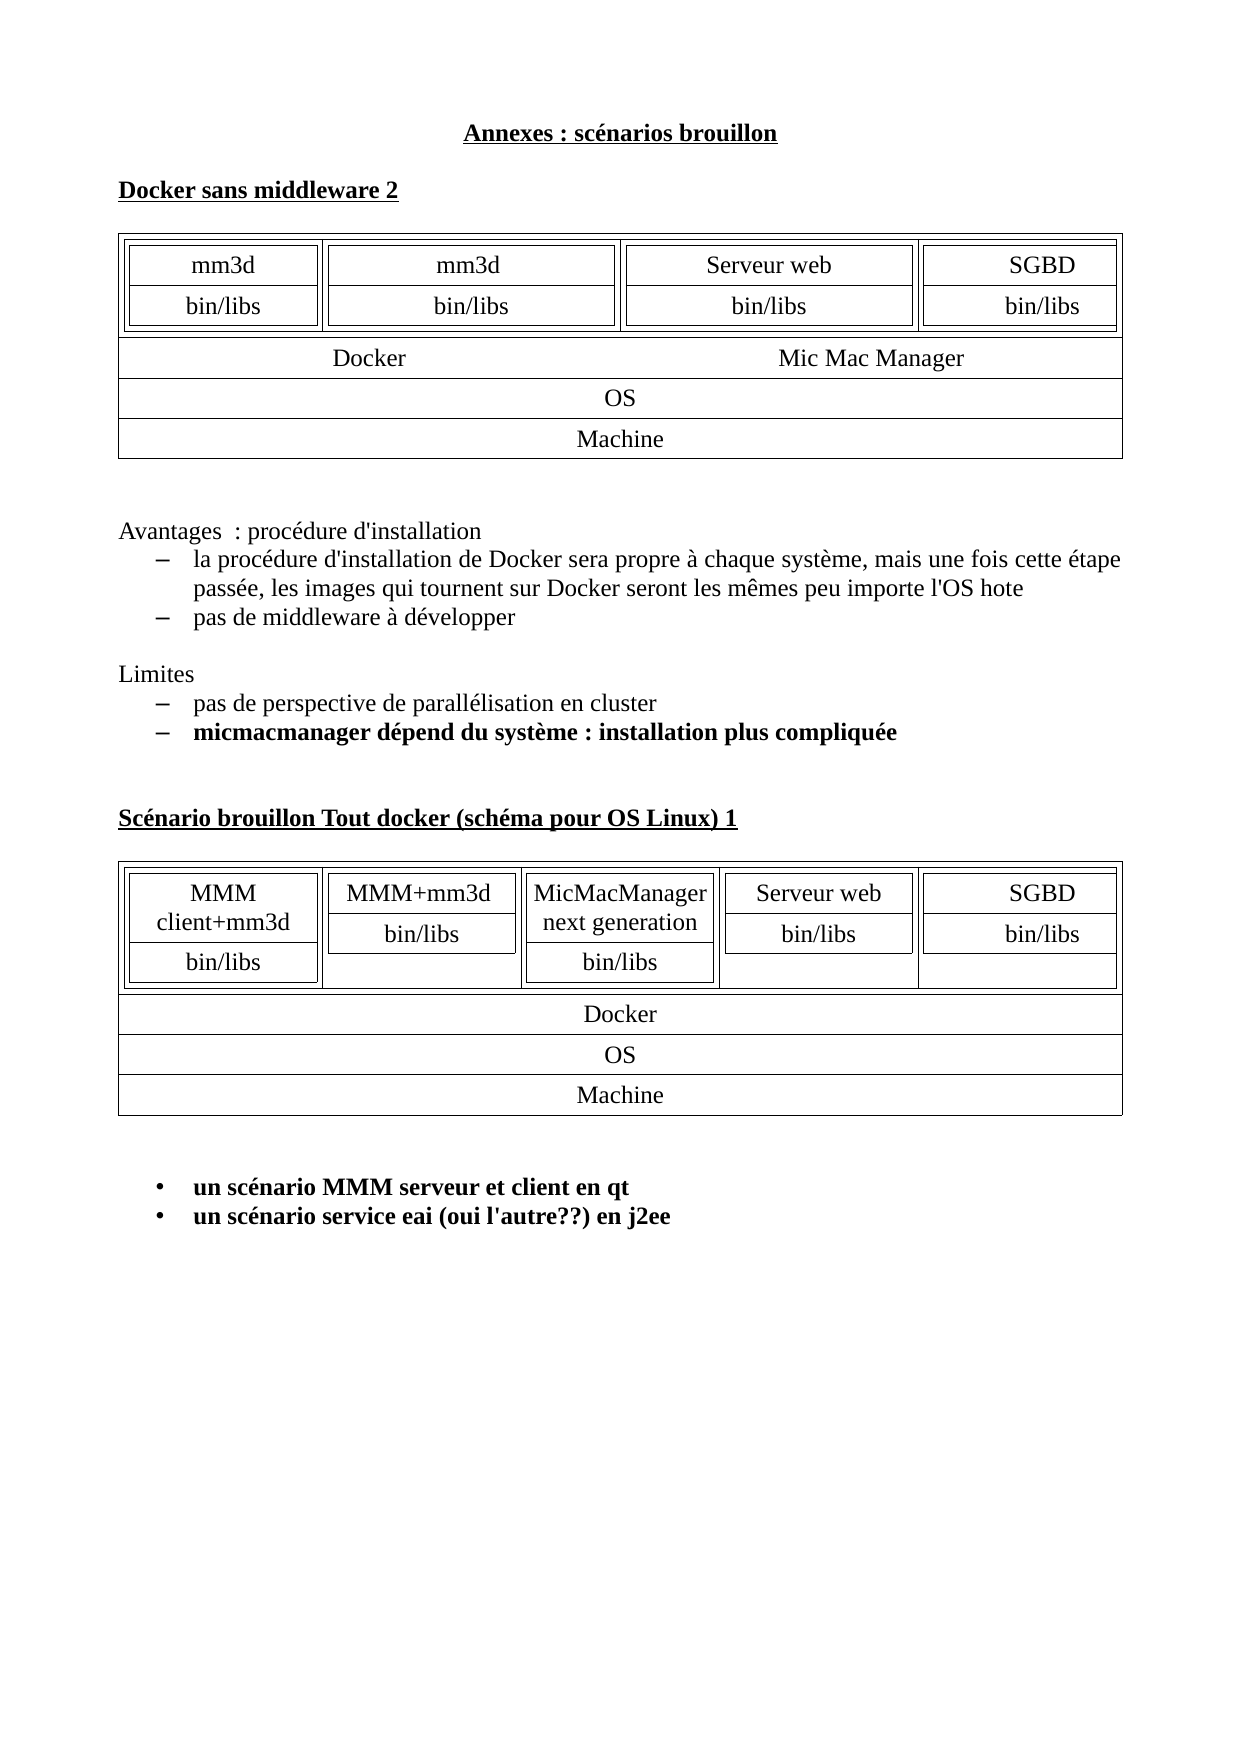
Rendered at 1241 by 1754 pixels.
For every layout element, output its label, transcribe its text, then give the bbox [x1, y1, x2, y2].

table_header [119, 862, 1122, 994]
list la procédure d'installation de Docker sera propre à chaque système, mais une fois cette étape passée, les images qui tournent sur Docker seront les mêmes peu importe l'OS hote [156, 544, 1122, 602]
table_cell OS [119, 379, 1122, 418]
table_header [323, 868, 521, 988]
table_header SGBD [924, 874, 1116, 913]
table_header [621, 240, 918, 331]
list pas de middleware à développer [156, 602, 1122, 631]
table_cell OS [119, 1035, 1122, 1074]
table_cell Mic Mac Manager [620, 338, 1122, 378]
table_header [919, 868, 1116, 988]
table_cell Machine [119, 1075, 1122, 1115]
table_header MMM+mm3d [329, 874, 515, 913]
list pas de perspective de parallélisation en cluster [156, 688, 1122, 717]
table_header [323, 240, 620, 331]
table_cell Machine [119, 419, 1122, 458]
table_header [720, 868, 918, 988]
table_header MMM client+mm3d [130, 874, 317, 942]
table_cell bin/libs [130, 943, 317, 982]
list un scénario MMM serveur et client en qt [156, 1172, 1122, 1201]
table_header [125, 240, 322, 331]
table_header [119, 234, 1122, 337]
table_header Serveur web [726, 874, 912, 913]
table_cell bin/libs [329, 914, 515, 953]
table_header Serveur web [627, 246, 912, 285]
table_cell bin/libs [329, 286, 614, 325]
table_cell bin/libs [627, 286, 912, 325]
table_header mm3d [329, 246, 614, 285]
table_cell bin/libs [527, 943, 713, 982]
text Annexes : scénarios brouillon [118, 118, 1122, 147]
list micmacmanager dépend du système : installation plus compliquée [156, 717, 1122, 746]
text Scénario brouillon Tout docker (schéma pour OS Linux) 1 [118, 803, 1122, 832]
text Avantages : procédure d'installation [118, 516, 1122, 544]
table_cell bin/libs [924, 914, 1116, 953]
text Docker sans middleware 2 [118, 176, 1122, 204]
table_cell Docker [119, 995, 1122, 1034]
table_header MicMacManager next generation [527, 874, 713, 942]
table_header [522, 868, 719, 988]
table_header [919, 240, 1116, 331]
list un scénario service eai (oui l'autre??) en j2ee [156, 1201, 1122, 1230]
table_cell bin/libs [130, 286, 317, 325]
table_header SGBD [924, 246, 1116, 285]
table_cell bin/libs [924, 286, 1116, 325]
table_cell Docker [119, 338, 620, 378]
text Limites [118, 659, 1122, 688]
table_header [125, 868, 322, 988]
table_header mm3d [130, 246, 317, 285]
table_cell bin/libs [726, 914, 912, 953]
